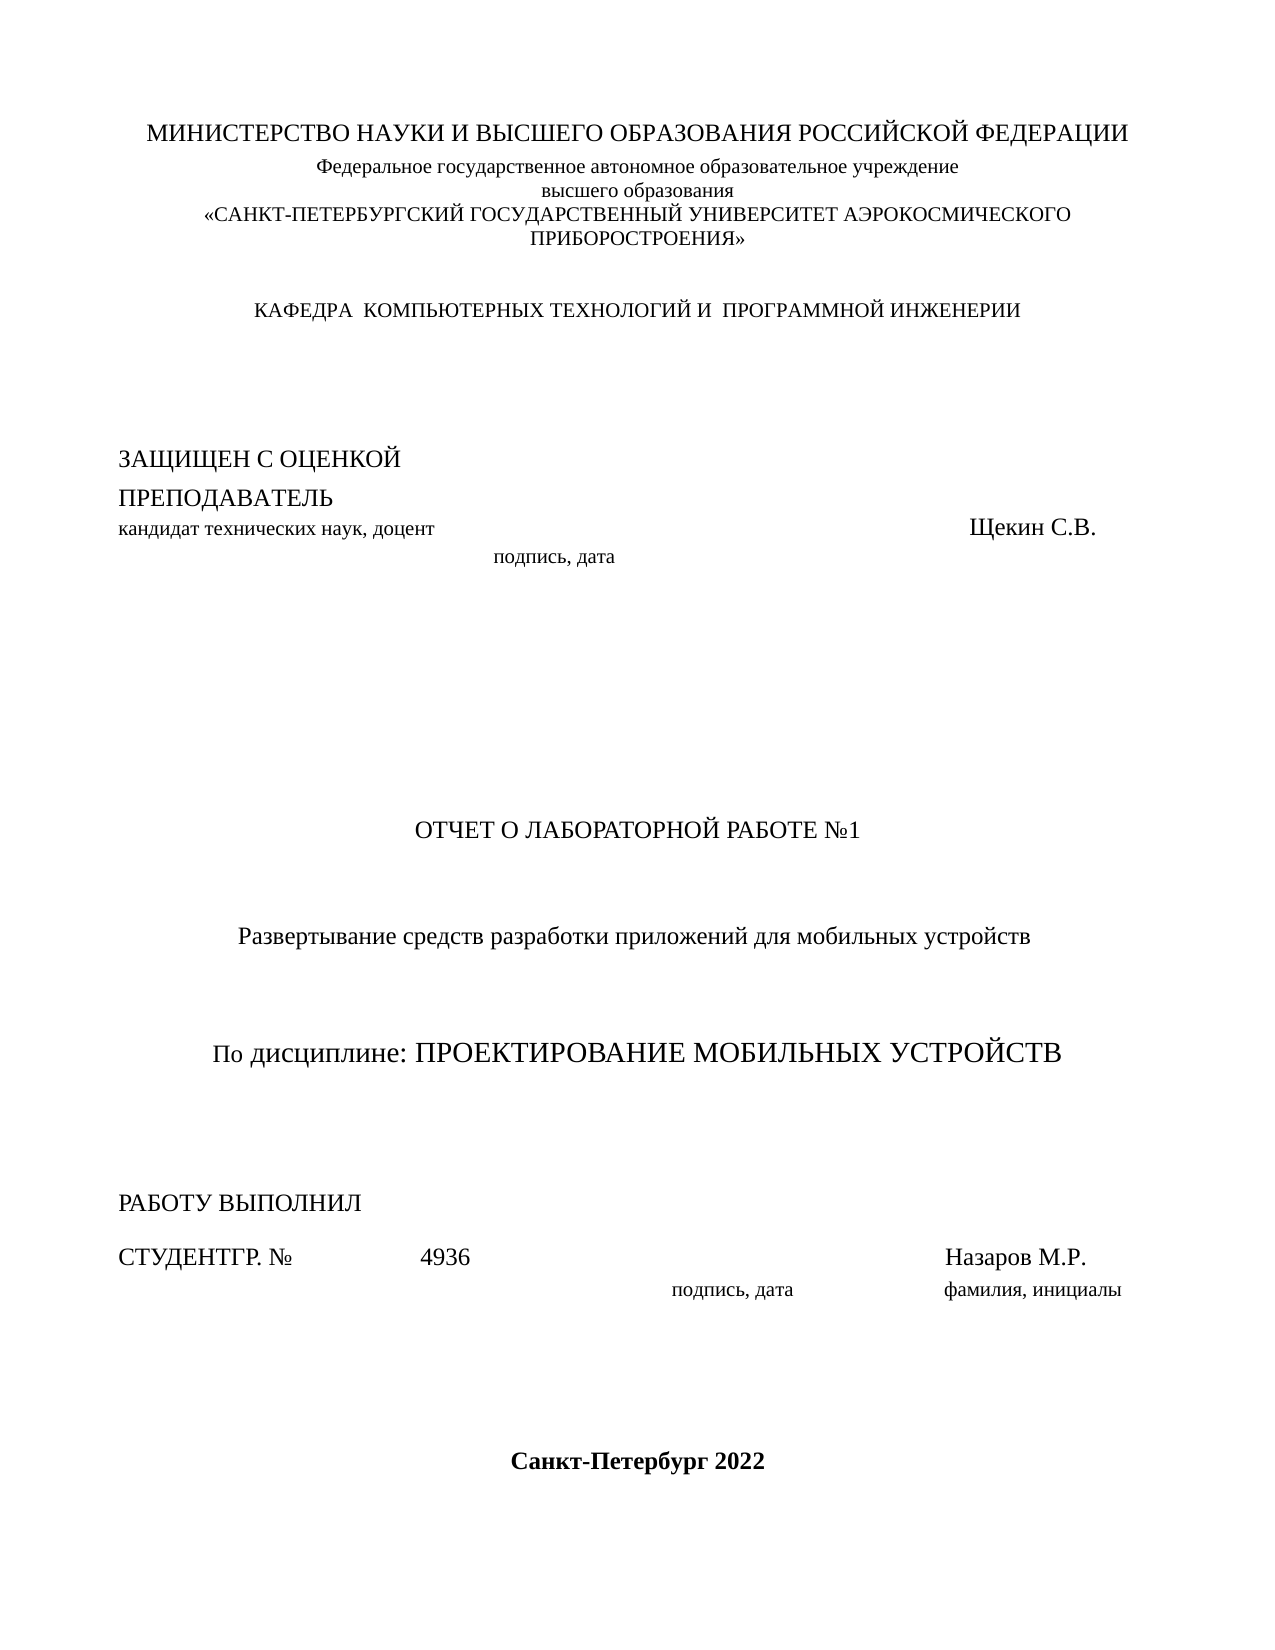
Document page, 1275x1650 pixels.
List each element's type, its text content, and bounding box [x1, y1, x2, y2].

text ОТЧЕТ О ЛАБОРАТОРНОЙ РАБОТЕ №1 [118, 815, 1157, 843]
text кандидат технических наук, доцент Щекин С.В. [118, 512, 1157, 541]
text РАБОТУ ВЫПОЛНИЛ [118, 1188, 1157, 1216]
text подпись, дата фамилия, инициалы Санкт-Петербург 2022 [118, 1273, 1157, 1475]
text Развертывание средств разработки приложений для мобильных устройств [118, 921, 1157, 950]
text Федеральное государственное автономное образовательное учреждение высшего образования «САНКТ-ПЕТЕРБУРГСКИЙ ГОСУДАРСТВЕННЫЙ УНИВЕРСИТЕТ АЭРОКОСМИЧЕСКОГО ПРИБОРОСТРОЕНИЯ» [118, 154, 1157, 250]
text ЗАЩИЩЕН С ОЦЕНКОЙ [118, 444, 1157, 473]
text КАФЕДРА КОМПЬЮТЕРНЫХ ТЕХНОЛОГИЙ И ПРОГРАММНОЙ ИНЖЕНЕРИИ [118, 298, 1157, 322]
text По дисциплине: ПРОЕКТИРОВАНИЕ МОБИЛЬНЫХ УСТРОЙСТВ [118, 1035, 1157, 1068]
text ПРЕПОДАВАТЕЛЬ [118, 483, 1157, 512]
subtitle МИНИСТЕРСТВО НАУКИ И ВЫСШЕГО ОБРАЗОВАНИЯ РОССИЙСКОЙ ФЕДЕРАЦИИ [118, 118, 1157, 147]
text подпись, дата [118, 541, 1157, 569]
text СТУДЕНТГР. № 4936 Назаров М.Р. [118, 1242, 1157, 1271]
